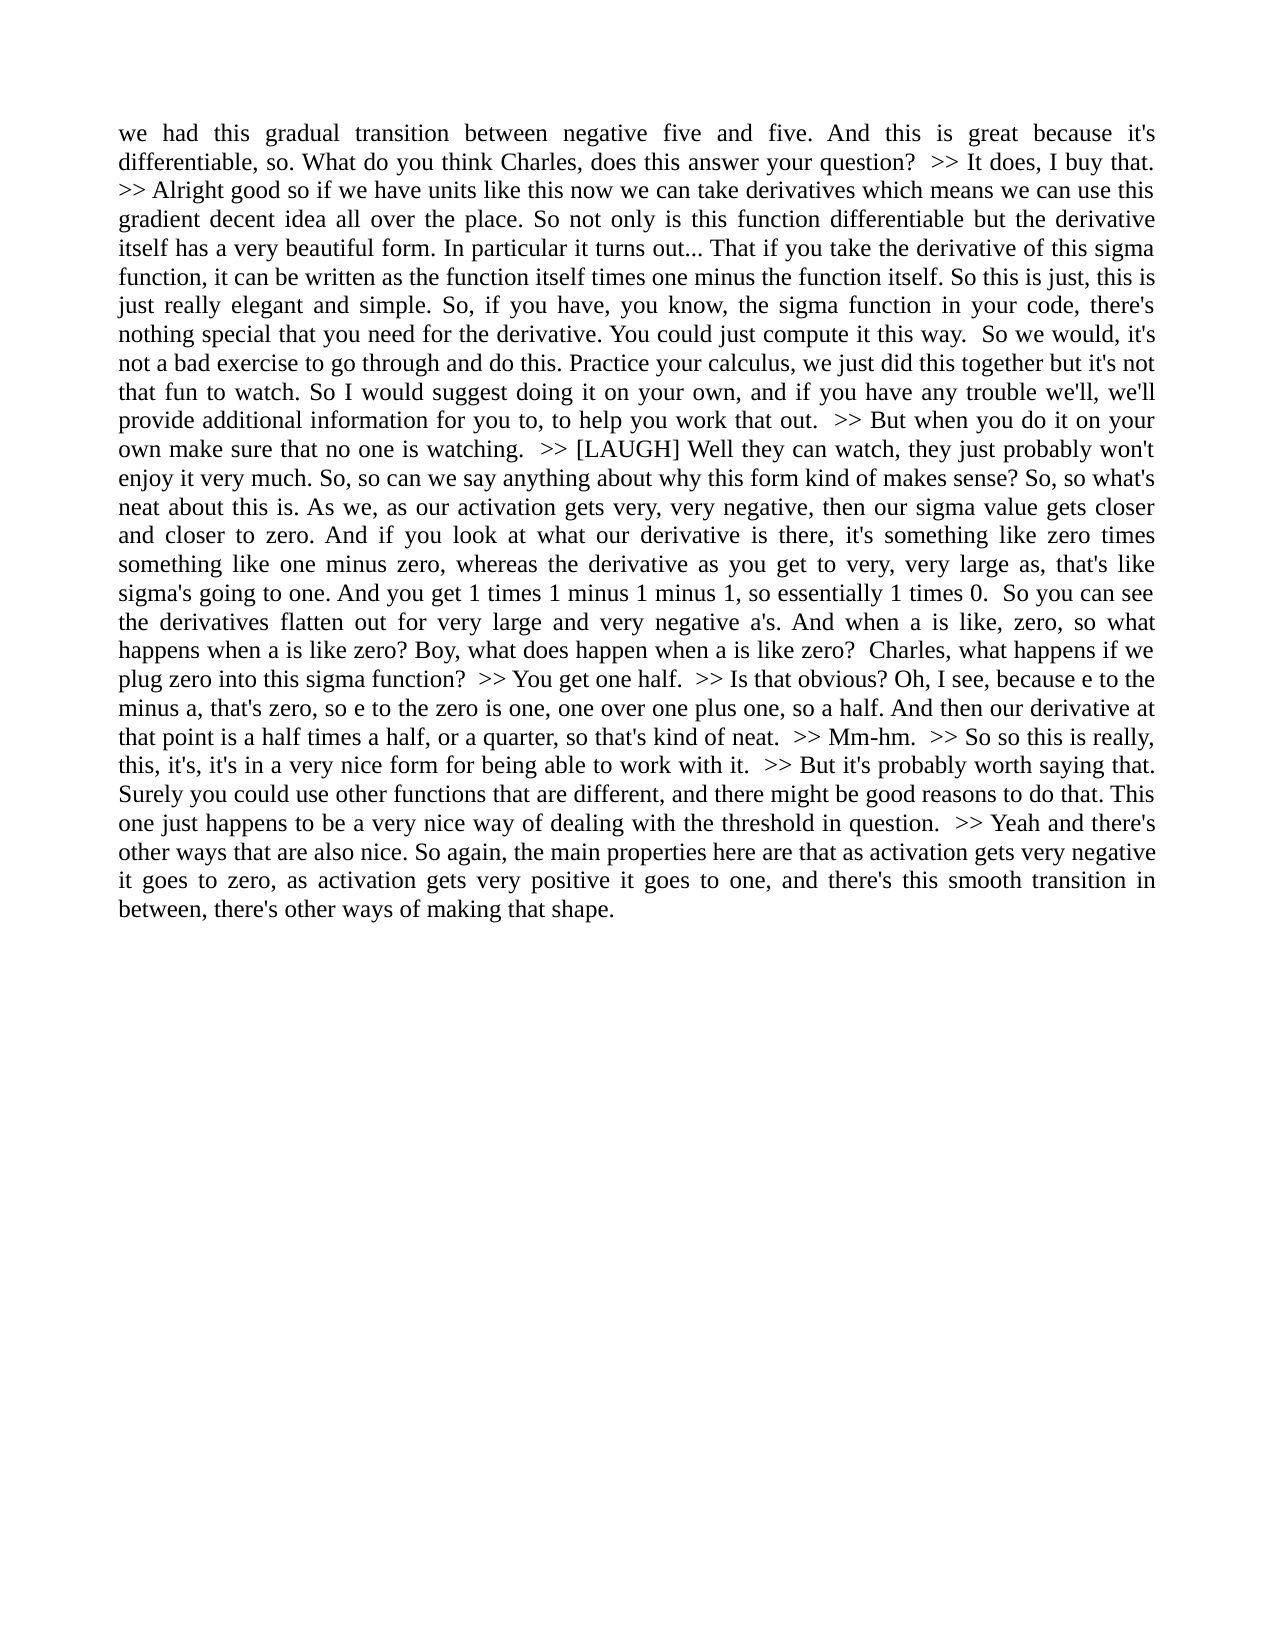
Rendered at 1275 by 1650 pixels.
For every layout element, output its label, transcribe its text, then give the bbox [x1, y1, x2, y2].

text we had this gradual transition between negative five and five. And this is great because it's differentiable, so. What do you think Charles, does this answer your question? >> It does, I buy that. >> Alright good so if we have units like this now we can take derivatives which means we can use this gradient decent idea all over the place. So not only is this function differentiable but the derivative itself has a very beautiful form. In particular it turns out... That if you take the derivative of this sigma function, it can be written as the function itself times one minus the function itself. So this is just, this is just really elegant and simple. So, if you have, you know, the sigma function in your code, there's nothing special that you need for the derivative. You could just compute it this way. So we would, it's not a bad exercise to go through and do this. Practice your calculus, we just did this together but it's not that fun to watch. So I would suggest doing it on your own, and if you have any trouble we'll, we'll provide additional information for you to, to help you work that out. >> But when you do it on your own make sure that no one is watching. >> [LAUGH] Well they can watch, they just probably won't enjoy it very much. So, so can we say anything about why this form kind of makes sense? So, so what's neat about this is. As we, as our activation gets very, very negative, then our sigma value gets closer and closer to zero. And if you look at what our derivative is there, it's something like zero times something like one minus zero, whereas the derivative as you get to very, very large as, that's like sigma's going to one. And you get 1 times 1 minus 1 minus 1, so essentially 1 times 0. So you can see the derivatives flatten out for very large and very negative a's. And when a is like, zero, so what happens when a is like zero? Boy, what does happen when a is like zero? Charles, what happens if we plug zero into this sigma function? >> You get one half. >> Is that obvious? Oh, I see, because e to the minus a, that's zero, so e to the zero is one, one over one plus one, so a half. And then our derivative at that point is a half times a half, or a quarter, so that's kind of neat. >> Mm-hm. >> So so this is really, this, it's, it's in a very nice form for being able to work with it. >> But it's probably worth saying that. Surely you could use other functions that are different, and there might be good reasons to do that. This one just happens to be a very nice way of dealing with the threshold in question. >> Yeah and there's other ways that are also nice. So again, the main properties here are that as activation gets very negative it goes to zero, as activation gets very positive it goes to one, and there's this smooth transition in between, there's other ways of making that shape. [118, 118, 1157, 923]
